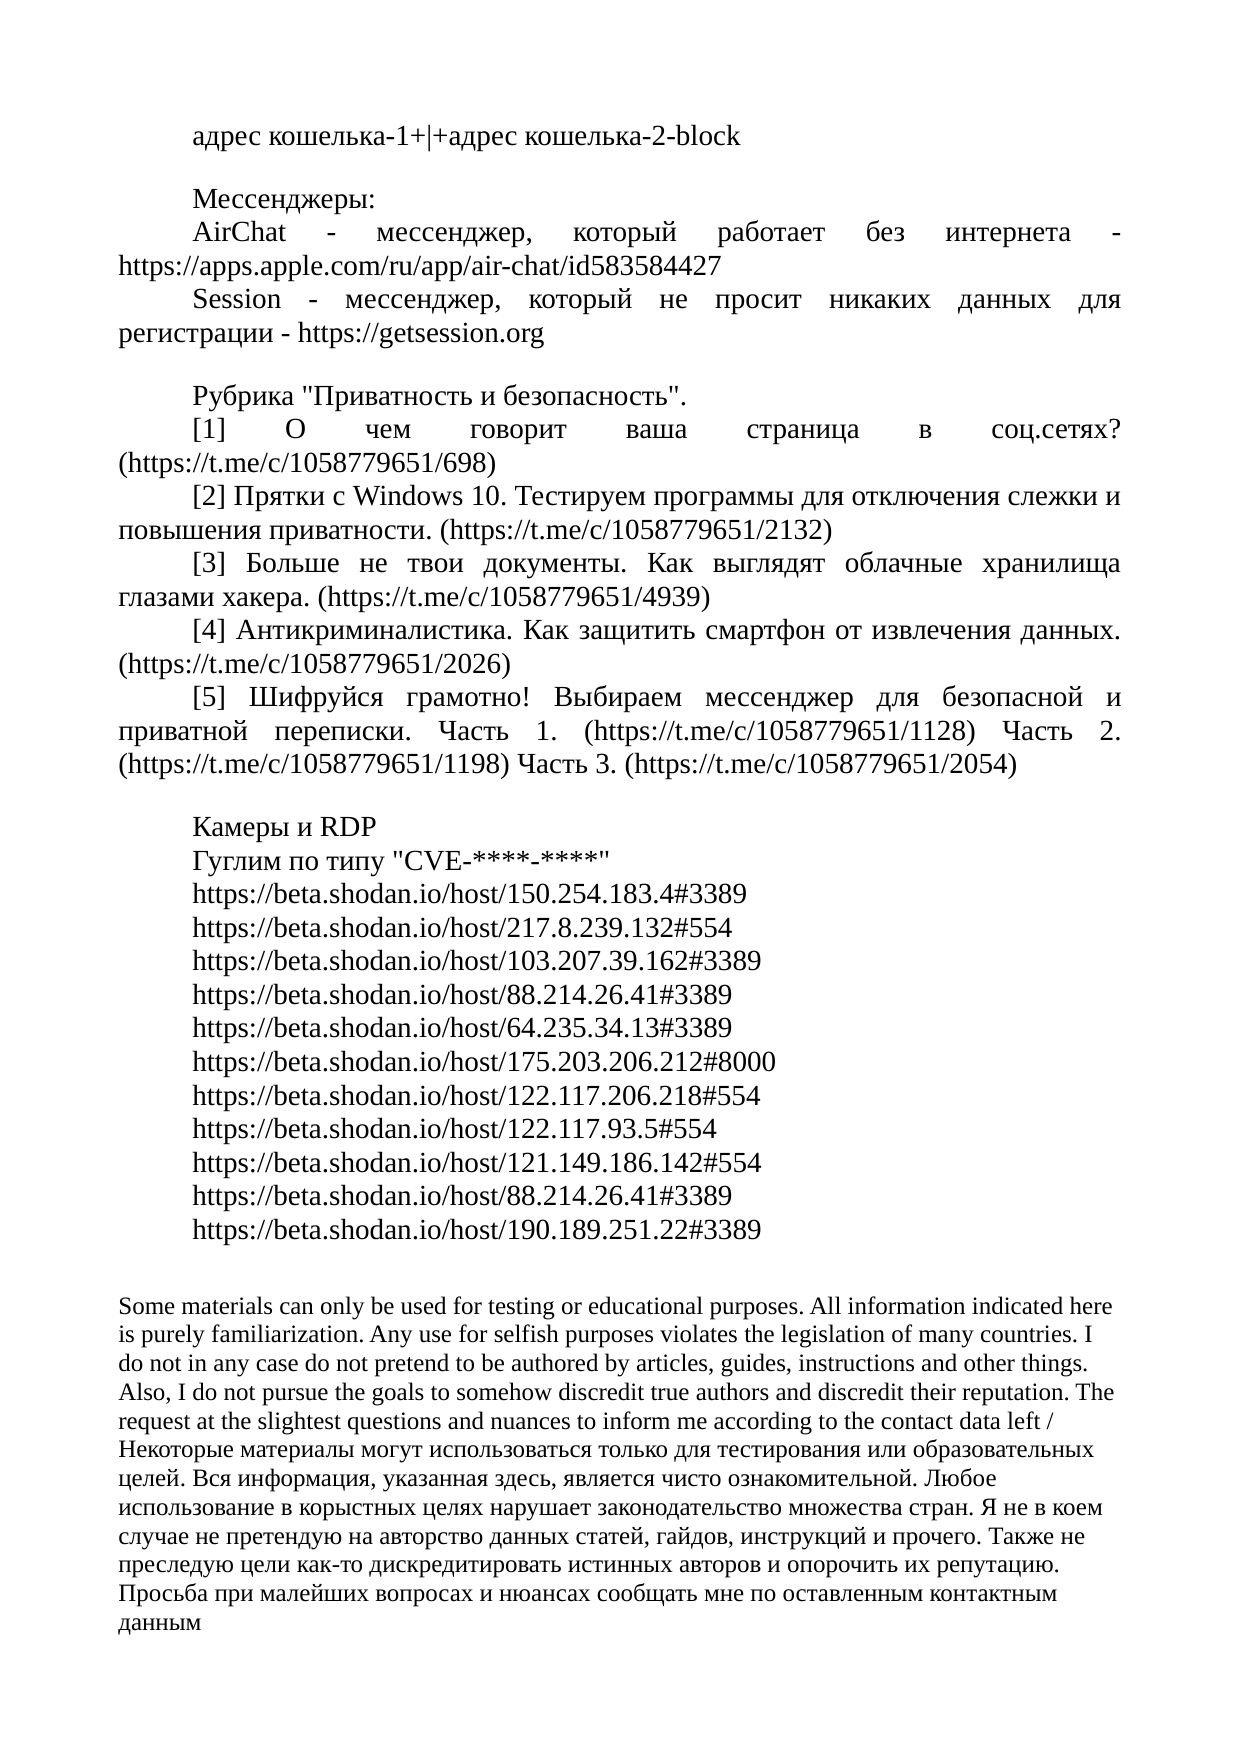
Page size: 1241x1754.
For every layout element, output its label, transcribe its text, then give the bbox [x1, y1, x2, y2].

text https://beta.shodan.io/host/103.207.39.162#3389 [118, 943, 1122, 977]
text https://beta.shodan.io/host/88.214.26.41#3389 [118, 977, 1122, 1011]
text адрес кошелька-1+|+адрес кошелька-2-block [118, 118, 1122, 152]
text https://beta.shodan.io/host/122.117.206.218#554 [118, 1078, 1122, 1111]
text AirChat - мессенджер, который работает без интернета - https://apps.apple.com/ru/app/air-chat/id583584427 [118, 214, 1122, 281]
text https://beta.shodan.io/host/150.254.183.4#3389 [118, 876, 1122, 910]
text https://beta.shodan.io/host/88.214.26.41#3389 [118, 1178, 1122, 1212]
text https://beta.shodan.io/host/64.235.34.13#3389 [118, 1011, 1122, 1044]
text https://beta.shodan.io/host/217.8.239.132#554 [118, 910, 1122, 943]
text Рубрика "Приватность и безопасность". [118, 378, 1122, 411]
text Session - мессенджер, который не просит никаких данных для регистрации - https://getsession.org [118, 281, 1122, 348]
text https://beta.shodan.io/host/122.117.93.5#554 [118, 1111, 1122, 1145]
text Мессенджеры: [118, 181, 1122, 214]
text Гуглим по типу "CVE-****-****" [118, 843, 1122, 876]
text Камеры и RDP [118, 809, 1122, 843]
text https://beta.shodan.io/host/121.149.186.142#554 [118, 1145, 1122, 1178]
text https://beta.shodan.io/host/190.189.251.22#3389 [118, 1212, 1122, 1245]
text [4] Антикриминалистика. Как защитить смартфон от извлечения данных. (https://t.me/c/1058779651/2026) [118, 612, 1122, 679]
text [1] О чем говорит ваша страница в соц.сетях? (https://t.me/c/1058779651/698) [118, 411, 1122, 478]
text [2] Прятки с Windows 10. Тестируем программы для отключения слежки и повышения приватности. (https://t.me/c/1058779651/2132) [118, 478, 1122, 545]
text [3] Больше не твои документы. Как выглядят облачные хранилища глазами хакера. (https://t.me/c/1058779651/4939) [118, 545, 1122, 612]
text [5] Шифруйся грамотно! Выбираем мессенджер для безопасной и приватной переписки. Часть 1. (https://t.me/c/1058779651/1128) Часть 2. (https://t.me/c/1058779651/1198) Часть 3. (https://t.me/c/1058779651/2054) [118, 679, 1122, 780]
text https://beta.shodan.io/host/175.203.206.212#8000 [118, 1044, 1122, 1078]
